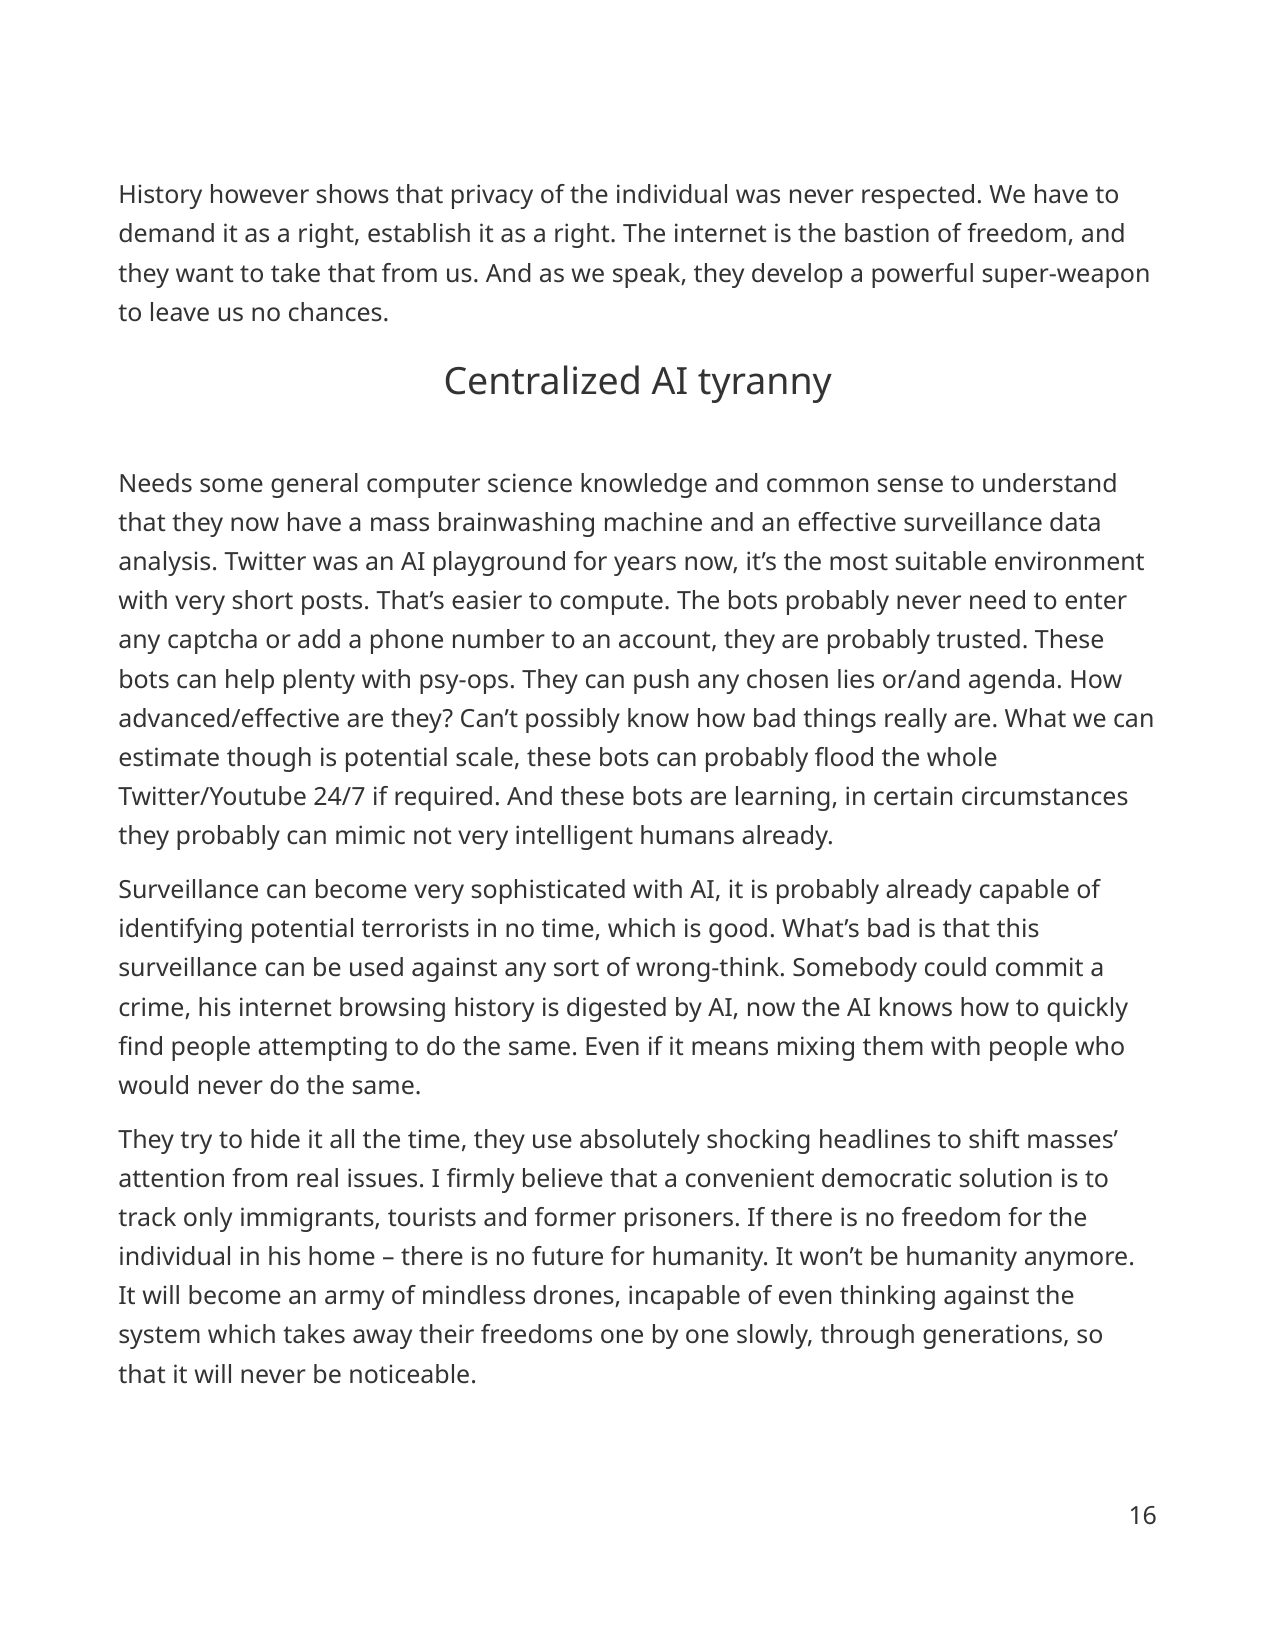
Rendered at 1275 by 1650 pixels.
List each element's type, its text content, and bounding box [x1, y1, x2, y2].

text Surveillance can become very sophisticated with AI, it is probably already capable of identifying potential terrorists in no time, which is good. What’s bad is that this surveillance can be used against any sort of wrong-think. Somebody could commit a crime, his internet browsing history is digested by AI, now the AI knows how to quickly find people attempting to do the same. Even if it means mixing them with people who would never do the same. [118, 872, 1157, 1102]
text Needs some general computer science knowledge and common sense to understand that they now have a mass brainwashing machine and an effective surveillance data analysis. Twitter was an AI playground for years now, it’s the most suitable environment with very short posts. That’s easier to compute. The bots probably never need to enter any captcha or add a phone number to an account, they are probably trusted. These bots can help plenty with psy-ops. They can push any chosen lies or/and agenda. How advanced/effective are they? Can’t possibly know how bad things really are. What we can estimate though is potential scale, these bots can probably flood the whole Twitter/Youtube 24/7 if required. And these bots are learning, in certain circumstances they probably can mimic not very intelligent humans already. [118, 466, 1157, 852]
text History however shows that privacy of the individual was never respected. We have to demand it as a right, establish it as a right. The internet is the bastion of freedom, and they want to take that from us. And as we speak, they develop a powerful super-weapon to leave us no chances. [118, 177, 1157, 328]
text They try to hide it all the time, they use absolutely shocking headlines to shift masses’ attention from real issues. I firmly believe that a convenient democratic solution is to track only immigrants, tourists and former prisoners. If there is no freedom for the individual in his home – there is no future for humanity. It won’t be humanity anymore. It will become an army of mindless drones, incapable of even thinking against the system which takes away their freedoms one by one slowly, through generations, so that it will never be noticeable. [118, 1121, 1157, 1390]
subtitle Centralized AI tyranny [118, 354, 1157, 405]
